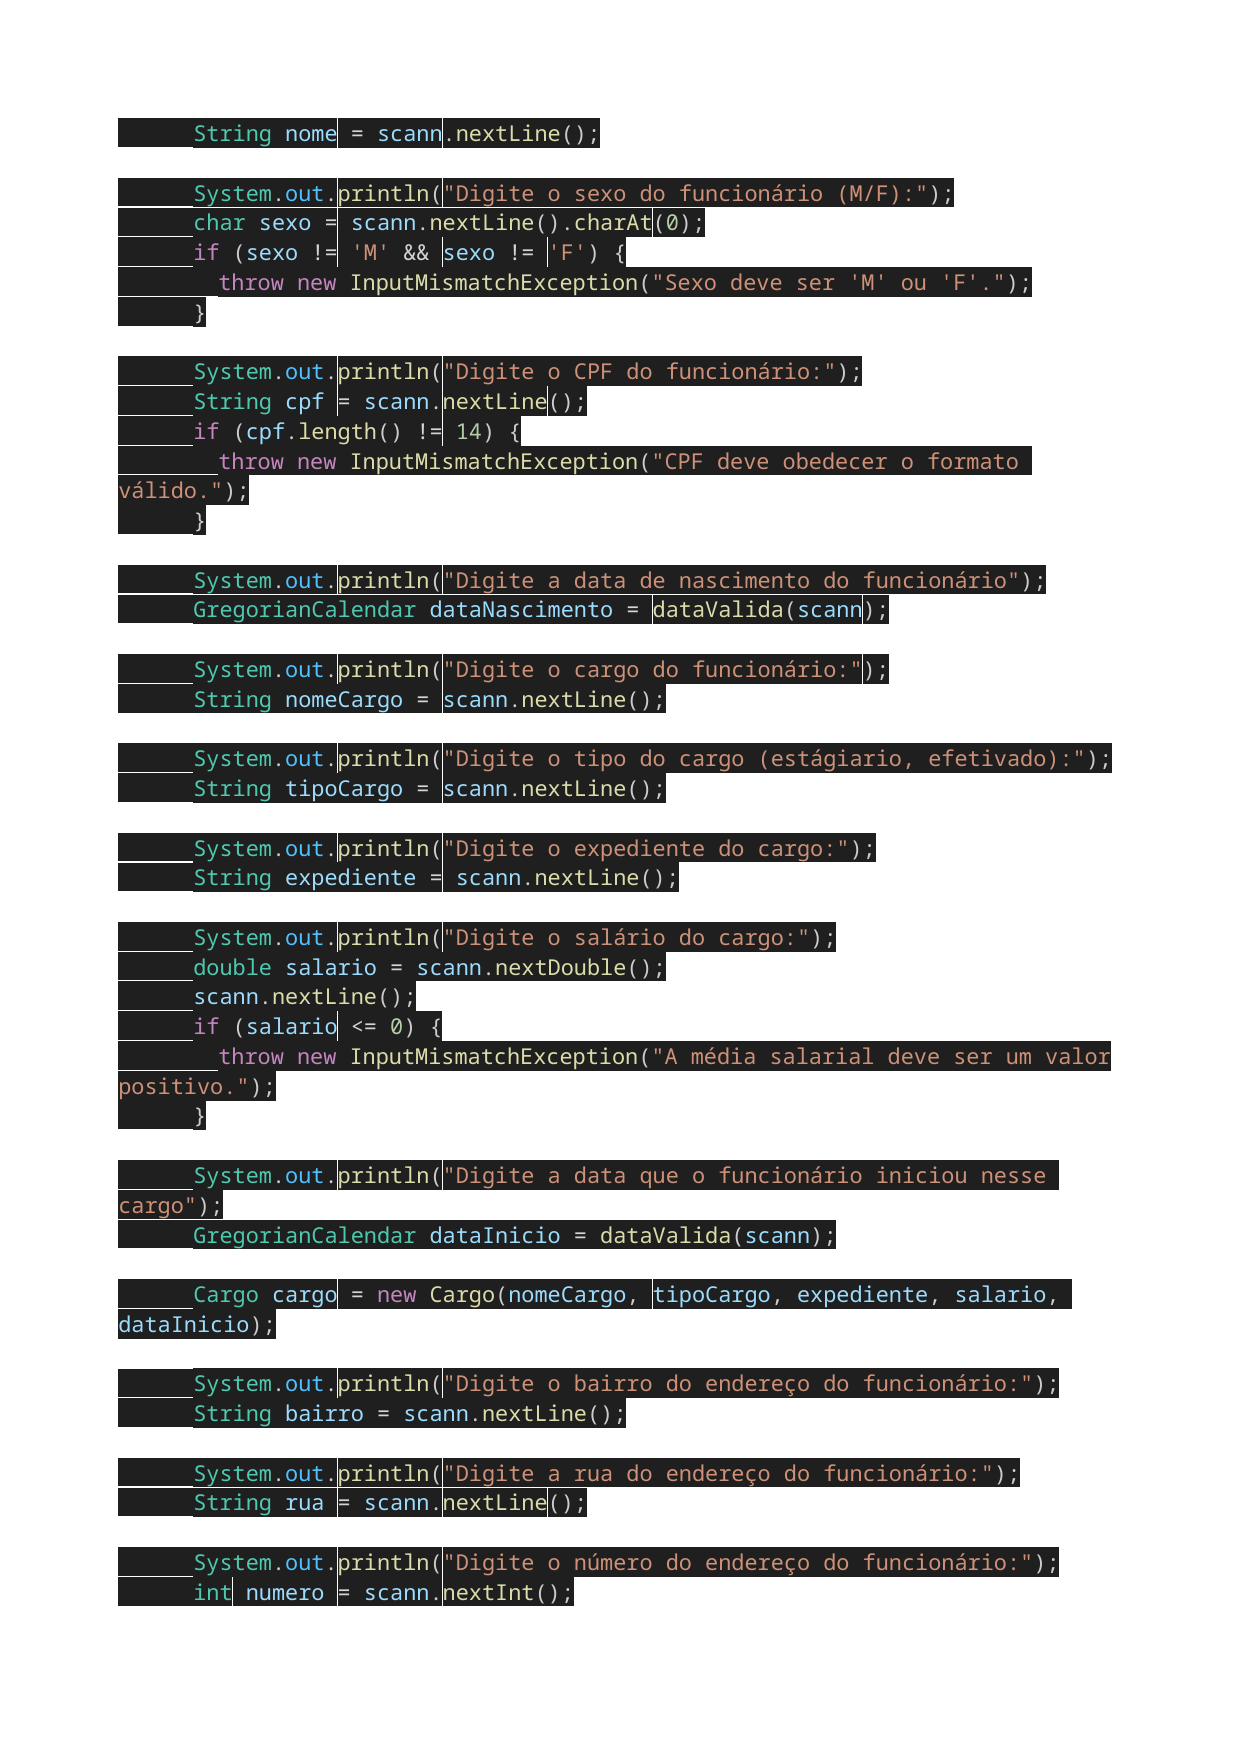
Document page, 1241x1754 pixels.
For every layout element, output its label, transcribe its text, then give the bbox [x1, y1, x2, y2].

text } [118, 297, 1122, 327]
text String rua = scann.nextLine(); [118, 1487, 1122, 1517]
text double salario = scann.nextDouble(); [118, 952, 1122, 981]
text } [118, 505, 1122, 535]
text throw new InputMismatchException("Sexo deve ser 'M' ou 'F'."); [118, 267, 1122, 297]
text System.out.println("Digite o sexo do funcionário (M/F):"); [118, 178, 1122, 207]
text Cargo cargo = new Cargo(nomeCargo, tipoCargo, expediente, salario, dataInicio); [118, 1279, 1122, 1339]
text System.out.println("Digite o salário do cargo:"); [118, 922, 1122, 952]
text if (sexo != 'M' && sexo != 'F') { [118, 237, 1122, 267]
text String nomeCargo = scann.nextLine(); [118, 684, 1122, 713]
text String cpf = scann.nextLine(); [118, 386, 1122, 416]
text if (salario <= 0) { [118, 1011, 1122, 1041]
text System.out.println("Digite o bairro do endereço do funcionário:"); [118, 1368, 1122, 1398]
text scann.nextLine(); [118, 981, 1122, 1011]
text String tipoCargo = scann.nextLine(); [118, 773, 1122, 803]
text System.out.println("Digite o expediente do cargo:"); [118, 832, 1122, 862]
text System.out.println("Digite a rua do endereço do funcionário:"); [118, 1458, 1122, 1487]
text System.out.println("Digite o número do endereço do funcionário:"); [118, 1547, 1122, 1577]
text throw new InputMismatchException("A média salarial deve ser um valor positivo."); [118, 1041, 1122, 1101]
text char sexo = scann.nextLine().charAt(0); [118, 207, 1122, 237]
text String expediente = scann.nextLine(); [118, 862, 1122, 892]
text System.out.println("Digite a data de nascimento do funcionário"); [118, 565, 1122, 594]
text int numero = scann.nextInt(); [118, 1577, 1122, 1606]
text throw new InputMismatchException("CPF deve obedecer o formato válido."); [118, 446, 1122, 505]
text System.out.println("Digite o CPF do funcionário:"); [118, 356, 1122, 386]
text if (cpf.length() != 14) { [118, 416, 1122, 446]
text System.out.println("Digite a data que o funcionário iniciou nesse cargo"); [118, 1160, 1122, 1219]
text String nome = scann.nextLine(); [118, 118, 1122, 148]
text GregorianCalendar dataNascimento = dataValida(scann); [118, 594, 1122, 624]
text String bairro = scann.nextLine(); [118, 1398, 1122, 1428]
text System.out.println("Digite o cargo do funcionário:"); [118, 654, 1122, 684]
text System.out.println("Digite o tipo do cargo (estágiario, efetivado):"); [118, 743, 1122, 773]
text GregorianCalendar dataInicio = dataValida(scann); [118, 1219, 1122, 1249]
text } [118, 1101, 1122, 1130]
